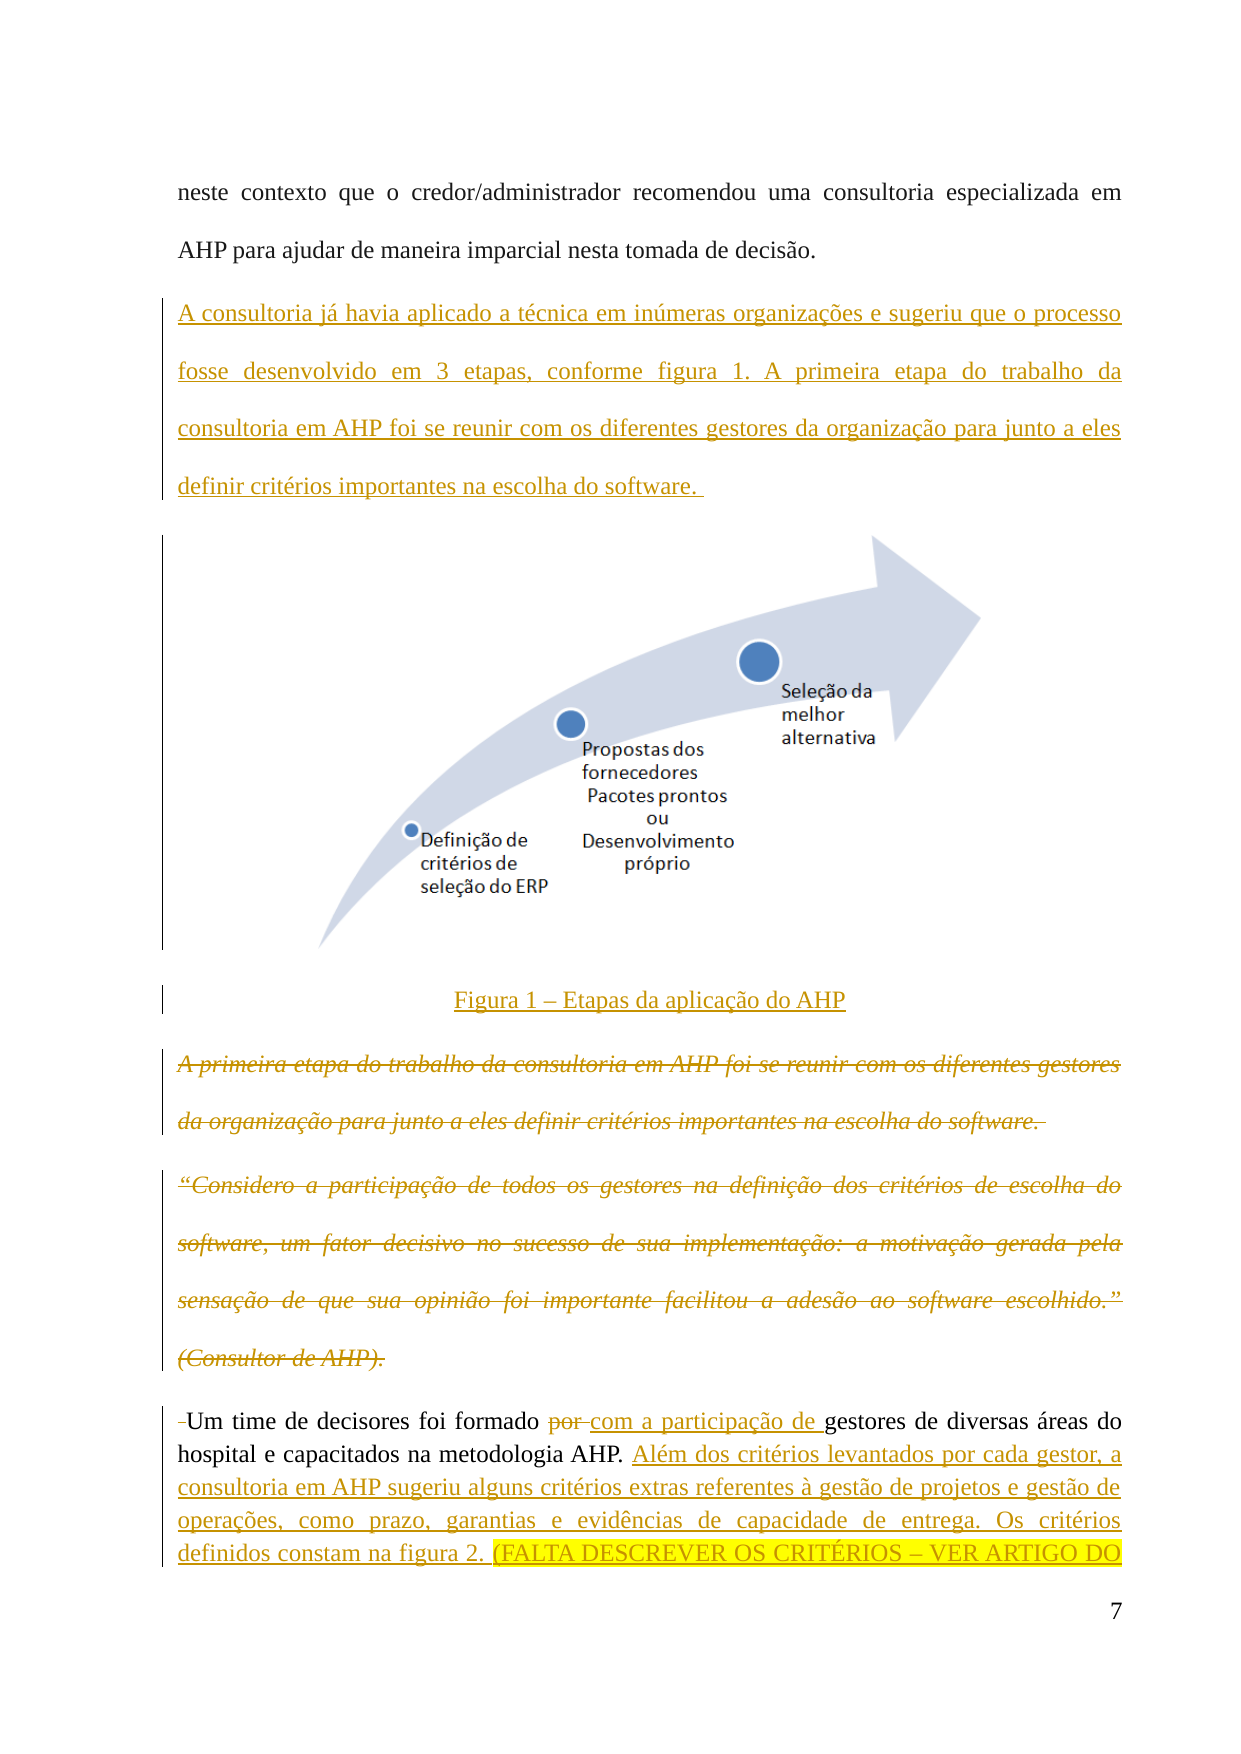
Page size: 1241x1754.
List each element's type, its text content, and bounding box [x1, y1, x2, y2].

text Figura 1 – Etapas da aplicação do AHP [177, 985, 1122, 1014]
text definidos constam na figura 2. (FALTA DESCREVER OS CRITÉRIOS – VER ARTIGO DO [177, 1531, 1122, 1563]
picture [317, 534, 982, 950]
text neste contexto que o credor/administrador recomendou uma consultoria especializada em AHP para ajudar de maneira imparcial nesta tomada de decisão. [177, 177, 1122, 263]
text A consultoria já havia aplicado a técnica em inúmeras organizações e sugeriu que o processo [177, 298, 1122, 323]
text fosse desenvolvido em 3 etapas, conforme figura 1. A primeira etapa do trabalho da [177, 324, 1122, 381]
text Um time de decisores foi formado com a participação de gestores de diversas áreas do hospital e capacitados na metodologia AHP. Além dos critérios levantados por cada gestor, a consultoria em AHP sugeriu alguns critérios extras referentes à gestão de projetos e gestão de operações, como prazo, garantias e evidências de capacidade de entrega. Os critérios [177, 1406, 1122, 1530]
text consultoria em AHP foi se reunir com os diferentes gestores da organização para junto a eles definir critérios importantes na escolha do software. [177, 382, 1122, 500]
